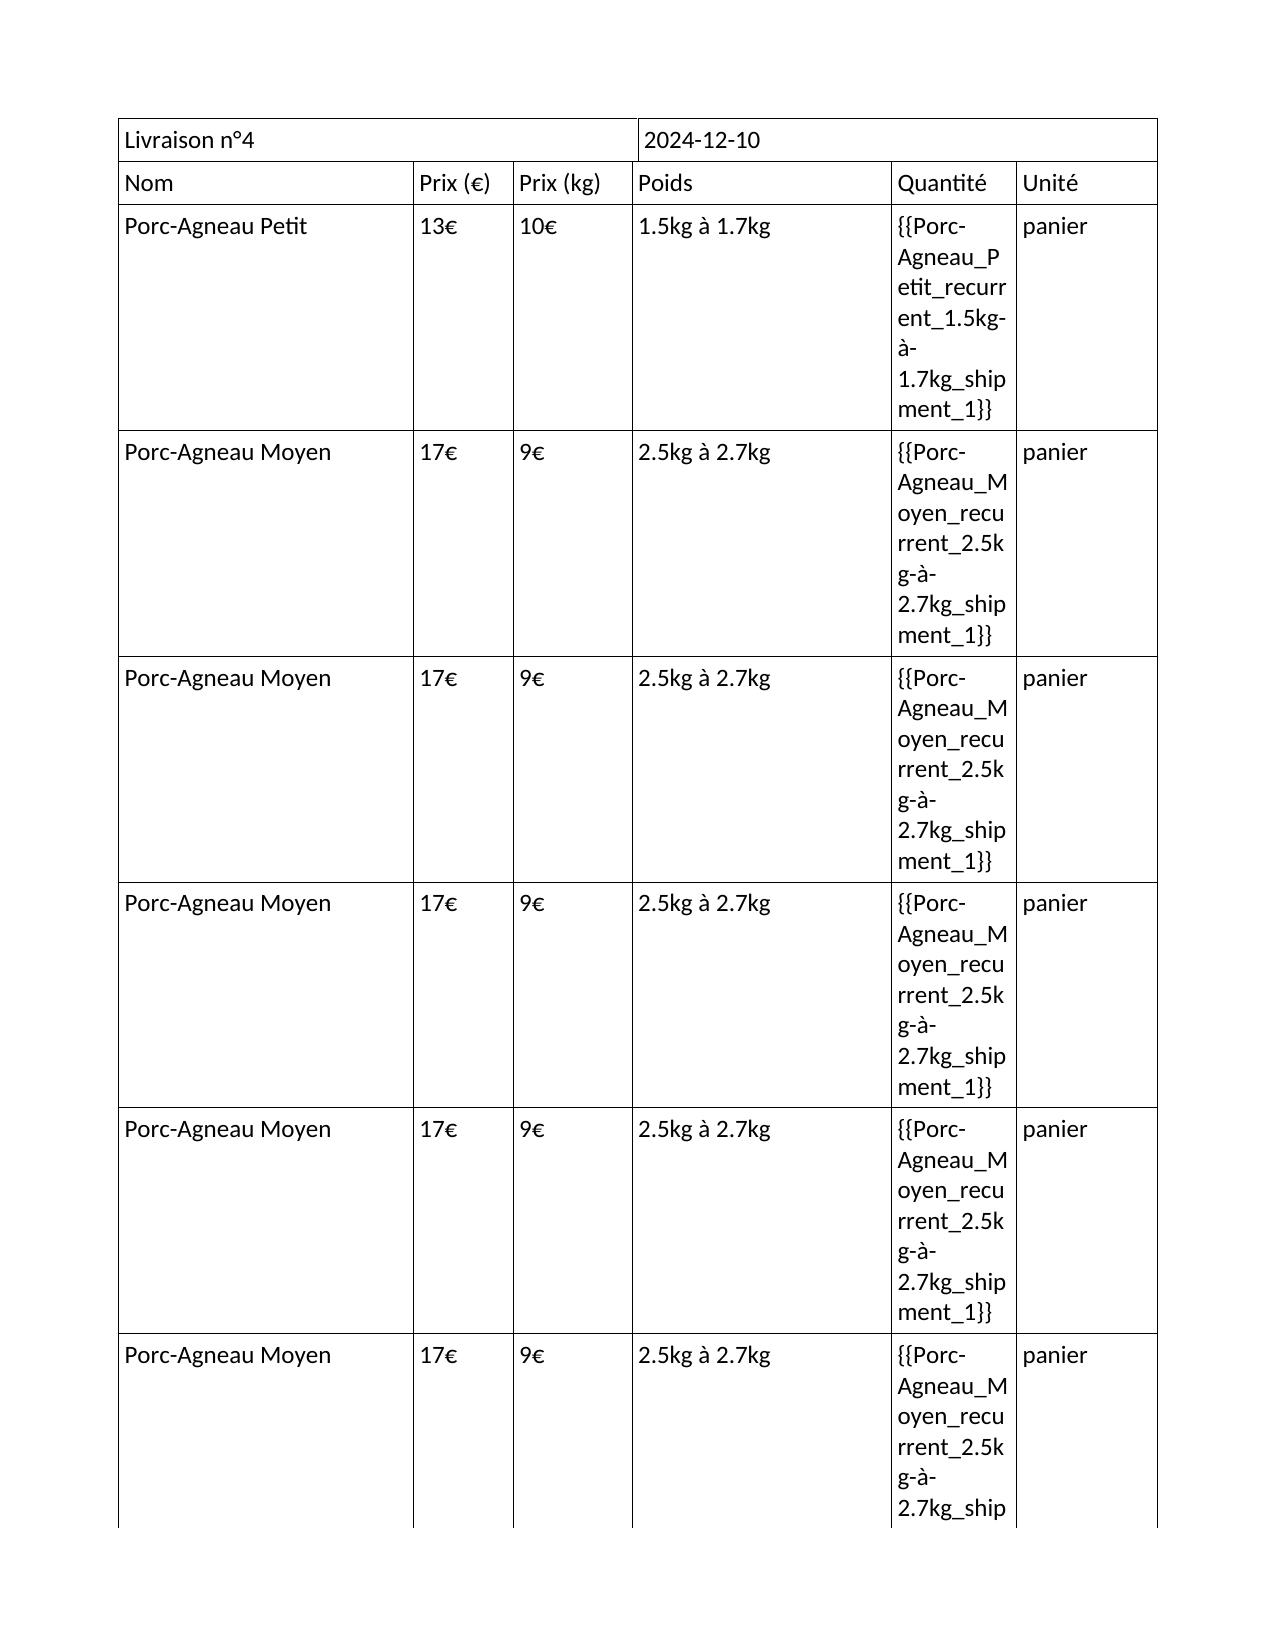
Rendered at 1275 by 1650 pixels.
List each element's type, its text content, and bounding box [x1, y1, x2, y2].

table_cell 13€ [414, 205, 513, 430]
table_cell 10€ [514, 205, 632, 430]
table_cell 2.5kg à 2.7kg [633, 431, 891, 656]
table_cell Porc-Agneau Moyen [119, 431, 413, 656]
table_cell Porc-Agneau Moyen [119, 1334, 413, 1528]
table_cell 2.5kg à 2.7kg [633, 657, 891, 881]
table_cell 17€ [414, 883, 513, 1107]
table_cell 2.5kg à 2.7kg [633, 1108, 891, 1333]
table_cell 17€ [414, 431, 513, 656]
table_cell 17€ [414, 657, 513, 881]
table_cell panier [1017, 883, 1157, 1107]
table_header Quantité [892, 162, 1016, 204]
table_header Unité [1017, 162, 1157, 204]
table_cell panier [1017, 1108, 1157, 1333]
table_cell {{Porc-Agneau_Petit_recurrent_1.5kg-à-1.7kg_shipment_1}} [892, 205, 1016, 430]
table_cell 1.5kg à 1.7kg [633, 205, 891, 430]
table_cell {{Porc-Agneau_Moyen_recurrent_2.5kg-à-2.7kg_shipment_1}} [892, 657, 1016, 881]
table_header Livraison n°4 [119, 119, 637, 161]
table_cell Porc-Agneau Moyen [119, 657, 413, 881]
table_cell 9€ [514, 1334, 632, 1528]
table_cell {{Porc-Agneau_Moyen_recurrent_2.5kg-à-2.7kg_shipment_1}} [892, 1108, 1016, 1333]
table_cell panier [1017, 657, 1157, 881]
table_header Prix (€) [414, 162, 513, 204]
table_cell 9€ [514, 883, 632, 1107]
table_cell 2.5kg à 2.7kg [633, 1334, 891, 1528]
table_header Poids [633, 162, 891, 204]
table_cell Porc-Agneau Moyen [119, 883, 413, 1107]
table_header 2024-12-10 [639, 119, 1157, 161]
table_cell 2.5kg à 2.7kg [633, 883, 891, 1107]
table_cell Porc-Agneau Petit [119, 205, 413, 430]
table_cell panier [1017, 1334, 1157, 1528]
table_header Nom [119, 162, 413, 204]
table_header Prix (kg) [514, 162, 632, 204]
table_cell 17€ [414, 1334, 513, 1528]
table_cell {{Porc-Agneau_Moyen_recurrent_2.5kg-à-2.7kg_shipment_1}} [892, 883, 1016, 1107]
table_cell panier [1017, 431, 1157, 656]
table_cell 17€ [414, 1108, 513, 1333]
table_cell Porc-Agneau Moyen [119, 1108, 413, 1333]
table_cell {{Porc-Agneau_Moyen_recurrent_2.5kg-à-2.7kg_ship [892, 1334, 1016, 1528]
table_cell 9€ [514, 431, 632, 656]
table_cell 9€ [514, 1108, 632, 1333]
table_cell {{Porc-Agneau_Moyen_recurrent_2.5kg-à-2.7kg_shipment_1}} [892, 431, 1016, 656]
table_cell 9€ [514, 657, 632, 881]
table_cell panier [1017, 205, 1157, 430]
